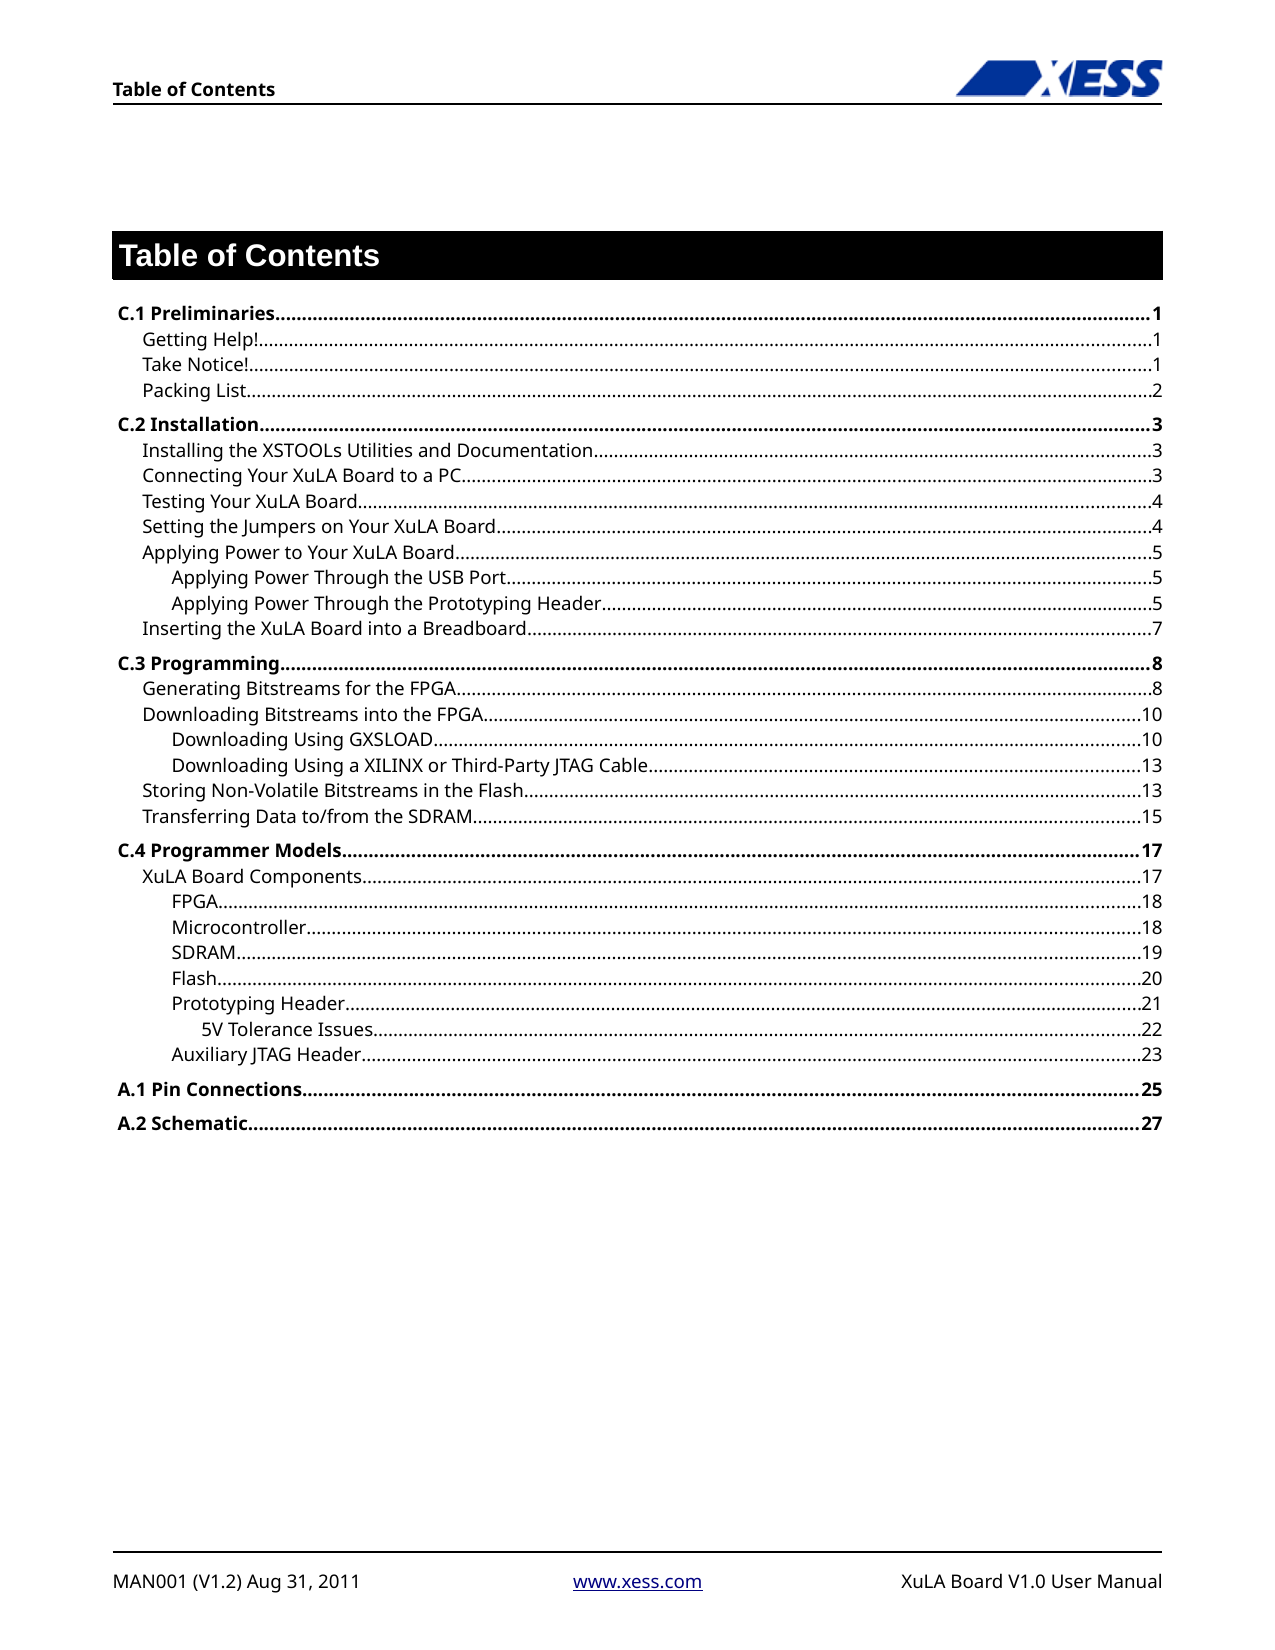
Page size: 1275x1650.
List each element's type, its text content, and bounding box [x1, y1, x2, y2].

text Transferring Data to/from the SDRAM 15 [142, 803, 1162, 829]
text A.2 Schematic 27 [112, 1111, 1162, 1136]
text Testing Your XuLA Board 4 [142, 488, 1162, 513]
text A.1 Pin Connections 25 [112, 1076, 1162, 1102]
text Downloading Using a XILINX or Third-Party JTAG Cable 13 [171, 752, 1162, 778]
picture [955, 60, 1163, 97]
text SDRAM 19 [171, 940, 1162, 965]
text Applying Power to Your XuLA Board 5 [142, 539, 1162, 564]
text Packing List 2 [142, 377, 1162, 402]
text 5V Tolerance Issues 22 [201, 1016, 1162, 1042]
text Storing Non-Volatile Bitstreams in the Flash 13 [142, 778, 1162, 803]
text Prototyping Header 21 [171, 991, 1162, 1016]
text C.4 Programmer Models 17 [112, 838, 1162, 863]
text XuLA Board Components 17 [142, 863, 1162, 889]
text Downloading Using GXSLOAD 10 [171, 727, 1162, 752]
text Take Notice! 1 [142, 351, 1162, 377]
text Inserting the XuLA Board into a Breadboard 7 [142, 616, 1162, 641]
text Applying Power Through the Prototyping Header 5 [171, 590, 1162, 616]
text Connecting Your XuLA Board to a PC 3 [142, 462, 1162, 488]
text Installing the XSTOOLs Utilities and Documentation 3 [142, 437, 1162, 462]
text Applying Power Through the USB Port 5 [171, 564, 1162, 590]
text Generating Bitstreams for the FPGA 8 [142, 676, 1162, 701]
text Downloading Bitstreams into the FPGA 10 [142, 701, 1162, 727]
subtitle Table of Contents [114, 232, 1162, 279]
text C.2 Installation 3 [112, 411, 1162, 437]
text C.1 Preliminaries 1 [112, 300, 1162, 326]
text Microcontroller 18 [171, 914, 1162, 940]
text Getting Help! 1 [142, 326, 1162, 351]
text C.3 Programming 8 [112, 650, 1162, 676]
text FPGA 18 [171, 889, 1162, 914]
text Setting the Jumpers on Your XuLA Board 4 [142, 513, 1162, 539]
text Flash 20 [171, 965, 1162, 991]
text Auxiliary JTAG Header 23 [171, 1042, 1162, 1067]
